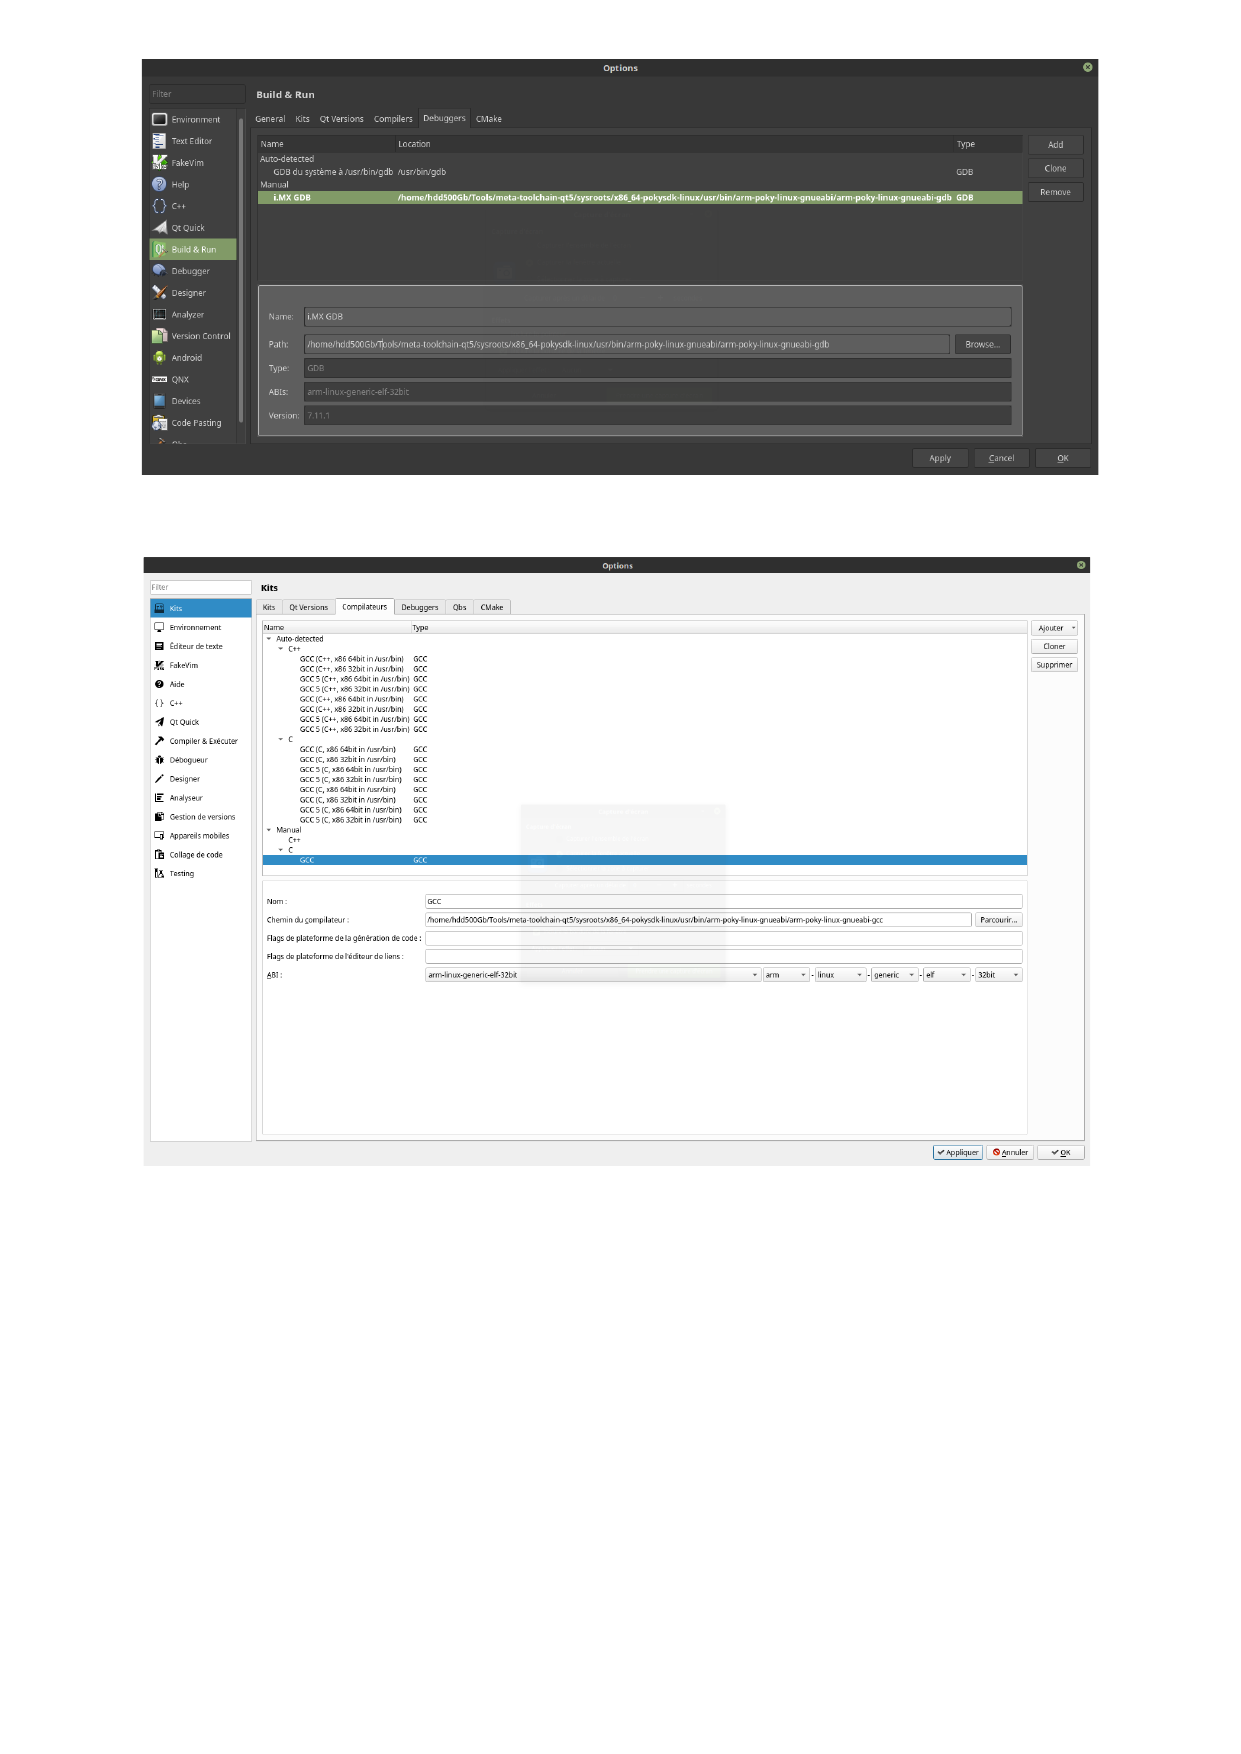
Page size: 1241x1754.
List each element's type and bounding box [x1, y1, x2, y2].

picture [141, 59, 1099, 475]
picture [143, 557, 1091, 1166]
